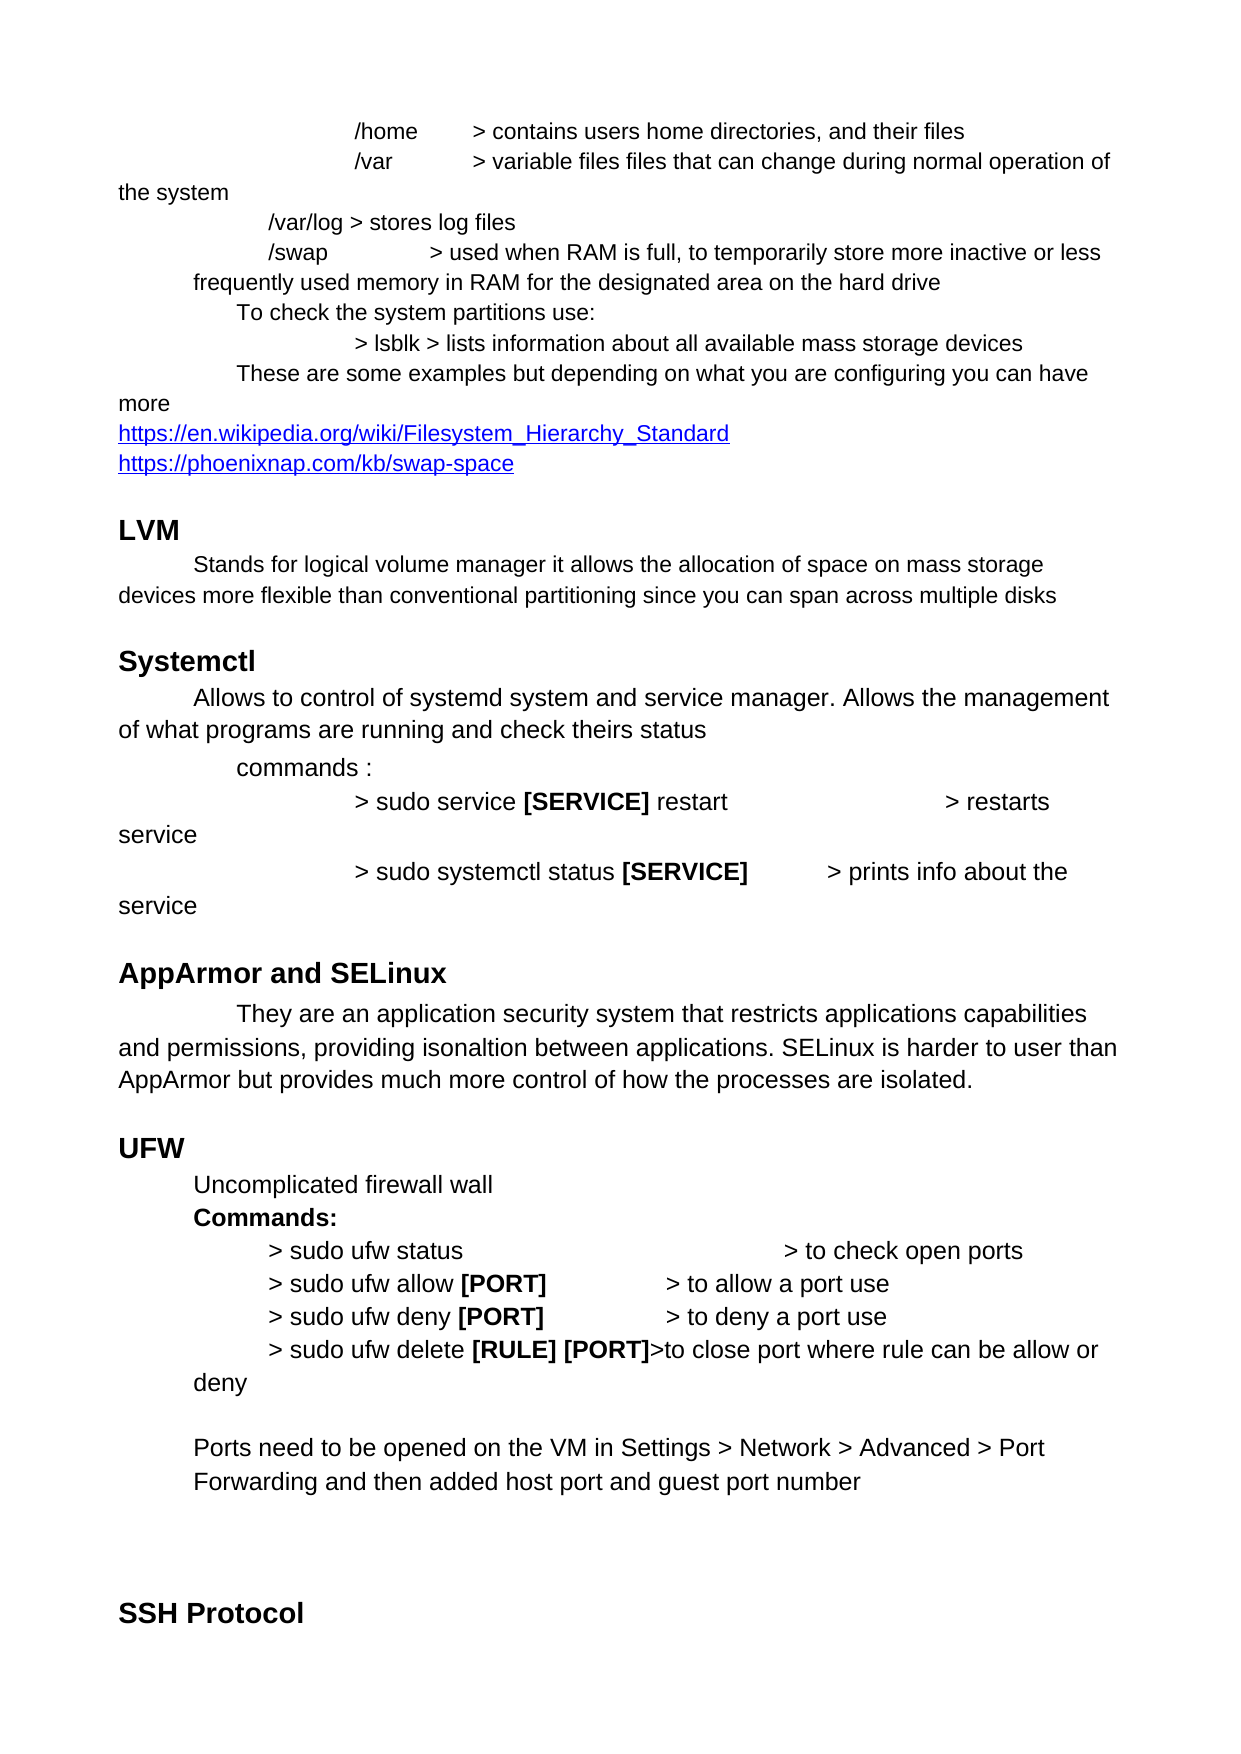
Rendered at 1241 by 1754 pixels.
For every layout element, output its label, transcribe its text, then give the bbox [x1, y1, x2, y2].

text Uncomplicated firewall wall [118, 1170, 1122, 1199]
text SSH Protocol [118, 1596, 1122, 1629]
text > sudo ufw allow [PORT] > to allow a port use [193, 1269, 1122, 1298]
text Stands for logical volume manager it allows the allocation of space on mass storage devices more flexible than conventional partitioning since you can span across multiple disks [118, 551, 1122, 608]
text > sudo systemctl status [SERVICE] > prints info about the service [118, 853, 1122, 920]
text LVM [118, 513, 1122, 546]
text https://en.wikipedia.org/wiki/Filesystem_Hierarchy_Standard [118, 420, 1122, 447]
text Commands: [118, 1203, 1122, 1232]
text Systemctl [118, 644, 1122, 677]
text > sudo ufw delete [RULE] [PORT]>to close port where rule can be allow or deny [193, 1335, 1122, 1397]
text /var/log > stores log files [193, 209, 1122, 235]
text Ports need to be opened on the VM in Settings > Network > Advanced > Port Forwarding and then added host port and guest port number [193, 1433, 1122, 1495]
text AppArmor and SELinux [118, 956, 1122, 990]
text They are an application security system that restricts applications capabilities and permissions, providing isonaltion between applications. SELinux is harder to user than AppArmor but provides much more control of how the processes are isolated. [118, 995, 1122, 1094]
text /home > contains users home directories, and their files [118, 118, 1122, 144]
text UFW [118, 1132, 1122, 1165]
text > sudo service [SERVICE] restart > restarts service [118, 787, 1122, 849]
text > sudo ufw status > to check open ports [193, 1236, 1122, 1265]
text https://phoenixnap.com/kb/swap-space [118, 450, 1122, 477]
text Allows to control of systemd system and service manager. Allows the management of what programs are running and check theirs status [118, 682, 1122, 744]
text /var > variable files files that can change during normal operation of the system [118, 148, 1122, 205]
text > lsblk > lists information about all available mass storage devices [118, 329, 1122, 356]
text These are some examples but depending on what you are configuring you can have more [118, 360, 1122, 416]
text To check the system partitions use: [118, 299, 1122, 326]
text > sudo ufw deny [PORT] > to deny a port use [193, 1302, 1122, 1331]
text commands : [118, 748, 1122, 782]
text /swap > used when RAM is full, to temporarily store more inactive or less frequently used memory in RAM for the designated area on the hard drive [193, 239, 1122, 296]
